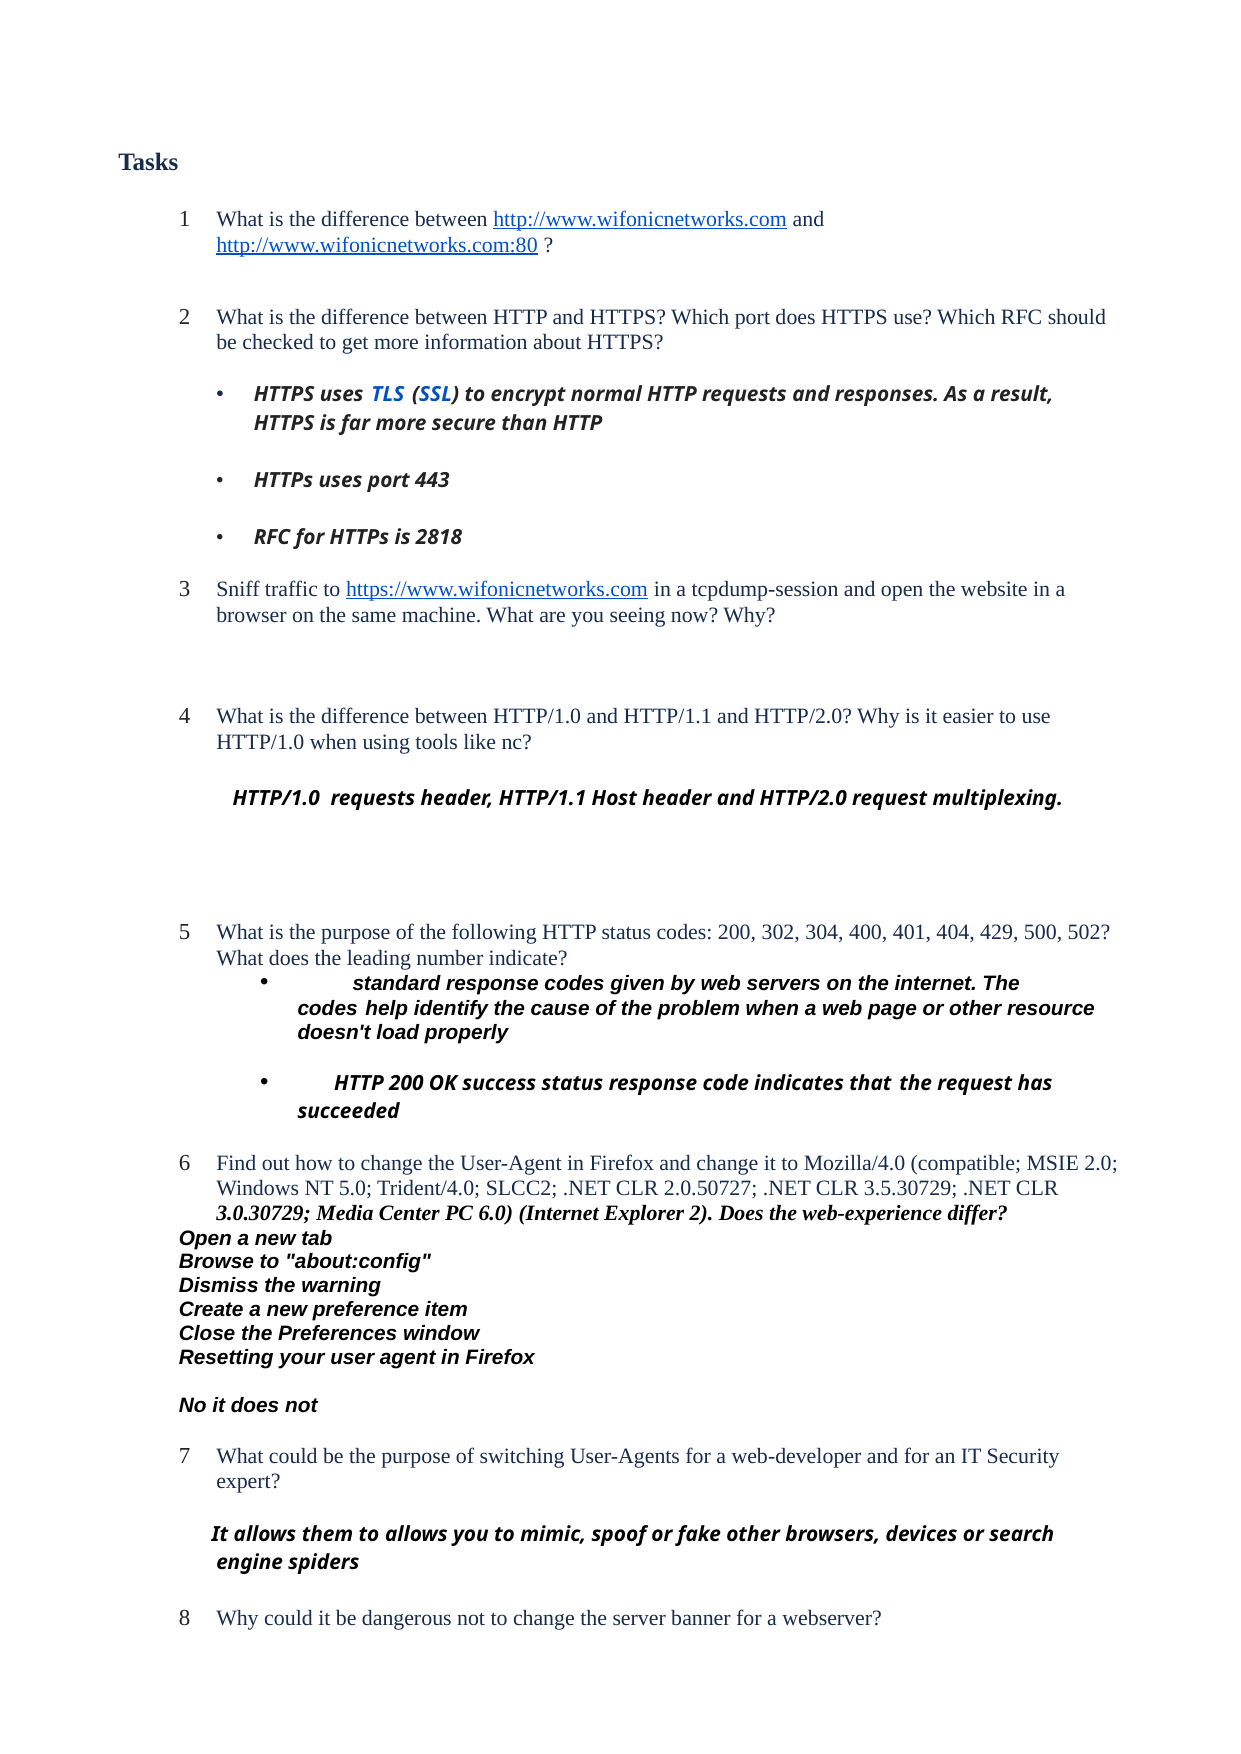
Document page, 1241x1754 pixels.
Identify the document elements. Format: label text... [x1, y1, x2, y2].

text Resetting your user agent in Firefox [178, 1345, 1122, 1369]
text Create a new preference item [178, 1297, 1122, 1321]
list What is the difference between http://www.wifonicnetworks.com and http://www.wifonicnetworks.com:80 ? [178, 205, 1122, 257]
list HTTP 200 OK success status response code indicates that the request has succeeded [260, 1068, 1122, 1124]
text Close the Preferences window [178, 1321, 1122, 1345]
list Why could it be dangerous not to change the server banner for a webserver? [178, 1604, 1122, 1631]
list RFC for HTTPs is 2818 [216, 522, 1122, 550]
text Open a new tab [178, 1225, 1122, 1249]
text Dismiss the warning [178, 1273, 1122, 1297]
list What is the difference between HTTP and HTTPS? Which port does HTTPS use? Which RFC should be checked to get more information about HTTPS? [178, 303, 1122, 354]
list HTTPs uses port 443 [216, 465, 1122, 493]
text It allows them to allows you to mimic, spoof or fake other browsers, devices or search engine spiders [178, 1519, 1122, 1576]
text Browse to "about:config" [178, 1249, 1122, 1273]
list Find out how to change the User-Agent in Firefox and change it to Mozilla/4.0 (compatible; MSIE 2.0; Windows NT 5.0; Trident/4.0; SLCC2; .NET CLR 2.0.50727; .NET CLR 3.5.30729; .NET CLR 3.0.30729; Media Center PC 6.0) (Internet Explorer 2). Does the web-experience differ? [178, 1148, 1122, 1225]
list Sniff traffic to https://www.wifonicnetworks.com in a tcpdump-session and open the website in a browser on the same machine. What are you seeing now? Why? [178, 575, 1122, 627]
list What is the difference between HTTP/1.0 and HTTP/1.1 and HTTP/2.0? Why is it easier to use HTTP/1.0 when using tools like nc? [178, 703, 1122, 754]
list HTTP/1.0 requests header, HTTP/1.1 Host header and HTTP/2.0 request multiplexing. [178, 783, 1122, 811]
list What is the purpose of the following HTTP status codes: 200, 302, 304, 400, 401, 404, 429, 500, 502? What does the leading number indicate? [178, 918, 1122, 970]
list standard response codes given by web servers on the internet. The codes help identify the cause of the problem when a web page or other resource doesn't load properly [260, 970, 1122, 1044]
list HTTPS uses TLS (SSL) to encrypt normal HTTP requests and responses. As a result, HTTPS is far more secure than HTTP [216, 379, 1122, 436]
subtitle Tasks [118, 147, 1122, 176]
text No it does not [178, 1393, 1122, 1417]
list What could be the purpose of switching User-Agents for a web-developer and for an IT Security expert? [178, 1442, 1122, 1494]
